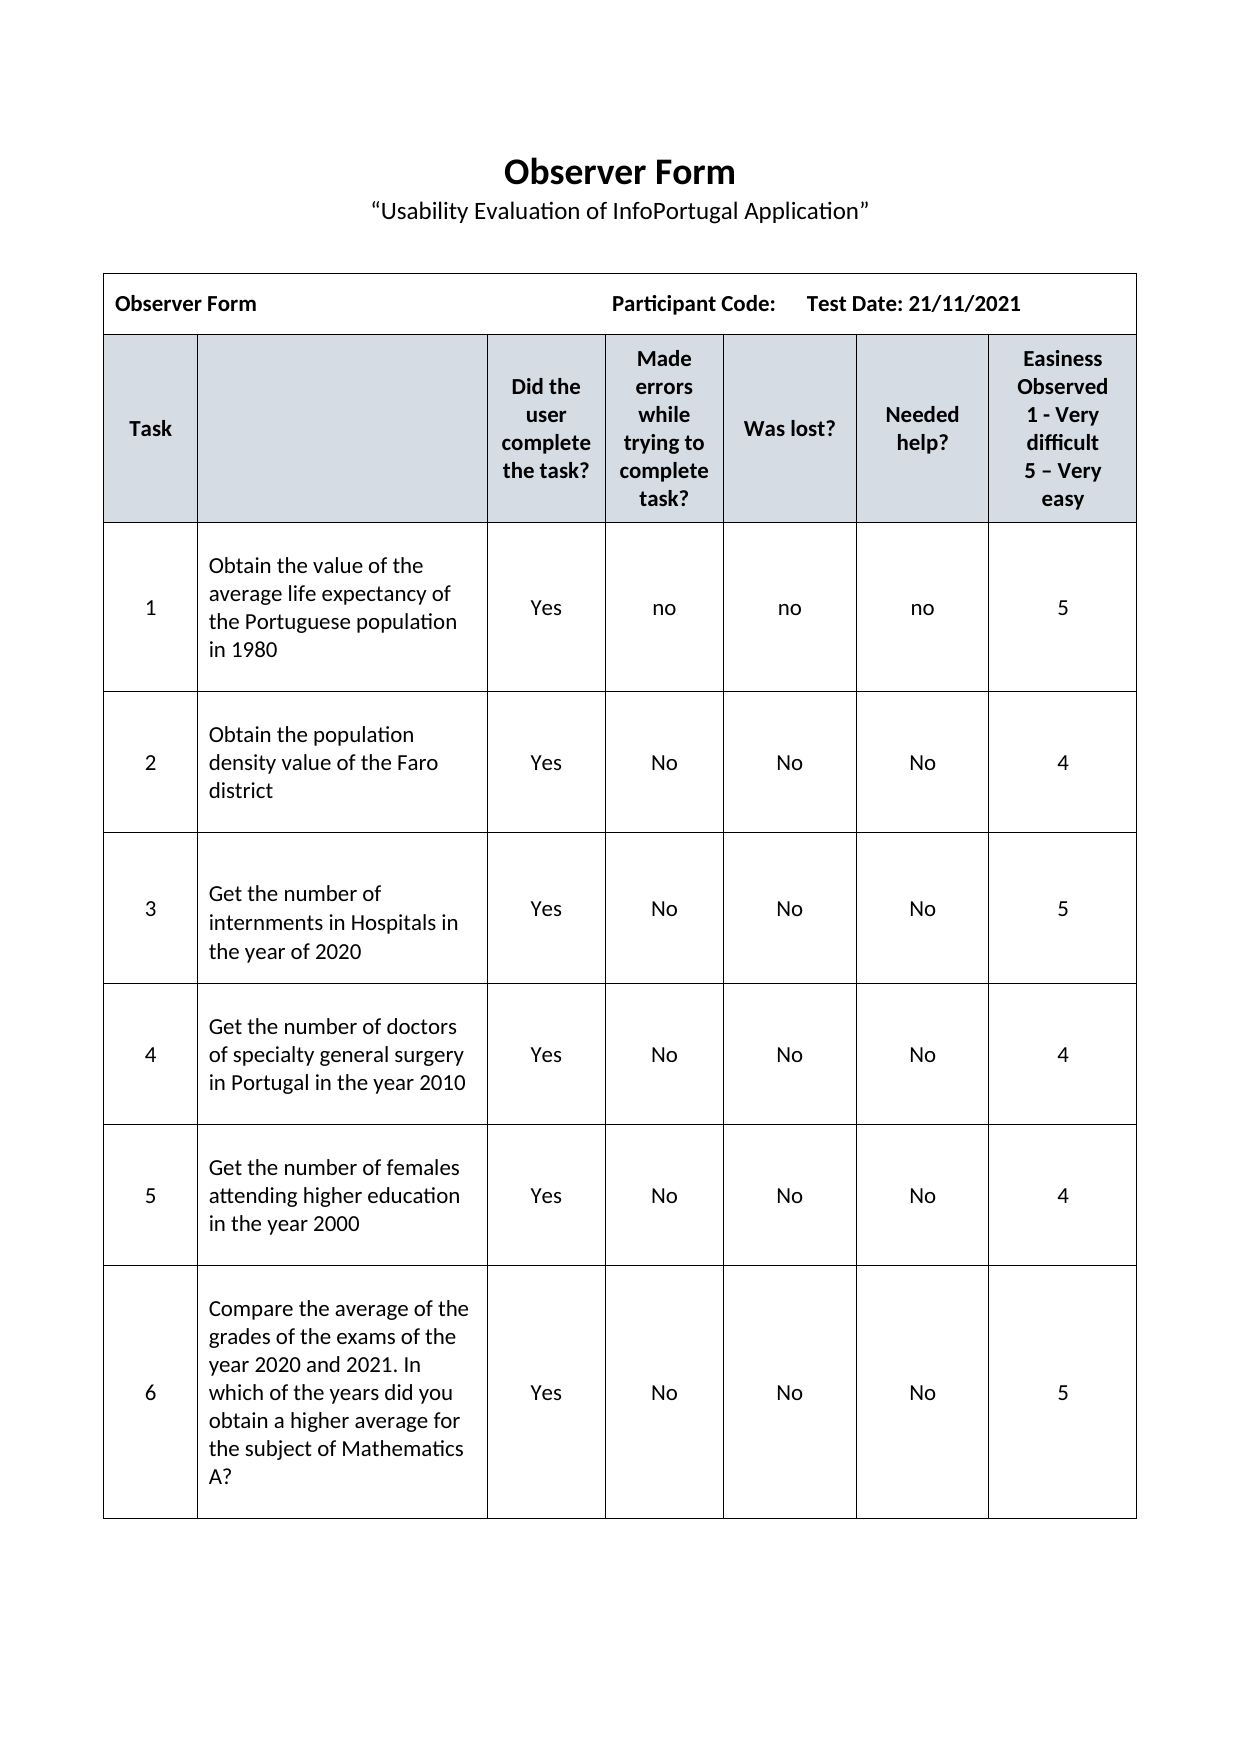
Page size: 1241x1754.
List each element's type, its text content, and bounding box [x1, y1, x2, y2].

table_cell 5 [989, 833, 1136, 983]
table_cell 6 [104, 1266, 197, 1518]
table_cell No [724, 692, 856, 832]
table_cell Yes [488, 1125, 605, 1265]
table_cell No [857, 984, 988, 1124]
table_cell 2 [104, 692, 197, 832]
table_cell 4 [104, 984, 197, 1124]
table_cell Yes [488, 1266, 605, 1518]
table_cell no [724, 523, 856, 691]
table_cell Compare the average of the grades of the exams of the year 2020 and 2021. In which of the years did you obtain a higher average for the subject of Mathematics A? [198, 1266, 487, 1518]
table_cell No [857, 692, 988, 832]
table_cell No [857, 1266, 988, 1518]
table_cell [198, 335, 487, 522]
table_cell No [724, 1125, 856, 1265]
table_cell Obtain the population density value of the Faro district [198, 692, 487, 832]
text Observer Form [177, 148, 1063, 193]
table_cell Made errors while trying to complete task? [606, 335, 723, 522]
table_cell Get the number of internments in Hospitals in the year of 2020 [198, 833, 487, 983]
table_cell No [857, 1125, 988, 1265]
table_cell No [724, 984, 856, 1124]
table_cell Needed help? [857, 335, 988, 522]
table_header Observer Form Participant Code: Test Date: 21/11/2021 [104, 274, 1136, 333]
table_cell No [606, 833, 723, 983]
table_cell No [606, 1266, 723, 1518]
table_cell Easiness Observed 1 - Very difficult 5 – Very easy [989, 335, 1136, 522]
table_cell 4 [989, 1125, 1136, 1265]
table_cell 5 [989, 523, 1136, 691]
table_cell Yes [488, 833, 605, 983]
table_cell 4 [989, 692, 1136, 832]
table_cell 5 [989, 1266, 1136, 1518]
table_cell Task [104, 335, 197, 522]
table_cell Yes [488, 523, 605, 691]
table_cell Yes [488, 692, 605, 832]
table_cell no [857, 523, 988, 691]
table_cell 3 [104, 833, 197, 983]
table_cell Yes [488, 984, 605, 1124]
table_cell Did the user complete the task? [488, 335, 605, 522]
table_cell 5 [104, 1125, 197, 1265]
table_cell 4 [989, 984, 1136, 1124]
table_cell Obtain the value of the average life expectancy of the Portuguese population in 1980 [198, 523, 487, 691]
table_cell Get the number of females attending higher education in the year 2000 [198, 1125, 487, 1265]
table_cell No [606, 984, 723, 1124]
table_cell No [724, 833, 856, 983]
table_cell Get the number of doctors of specialty general surgery in Portugal in the year 2010 [198, 984, 487, 1124]
table_cell 1 [104, 523, 197, 691]
table_cell Was lost? [724, 335, 856, 522]
table_cell No [857, 833, 988, 983]
table_cell no [606, 523, 723, 691]
table_cell No [724, 1266, 856, 1518]
table_cell No [606, 692, 723, 832]
text “Usability Evaluation of InfoPortugal Application” [177, 195, 1063, 226]
table_cell No [606, 1125, 723, 1265]
